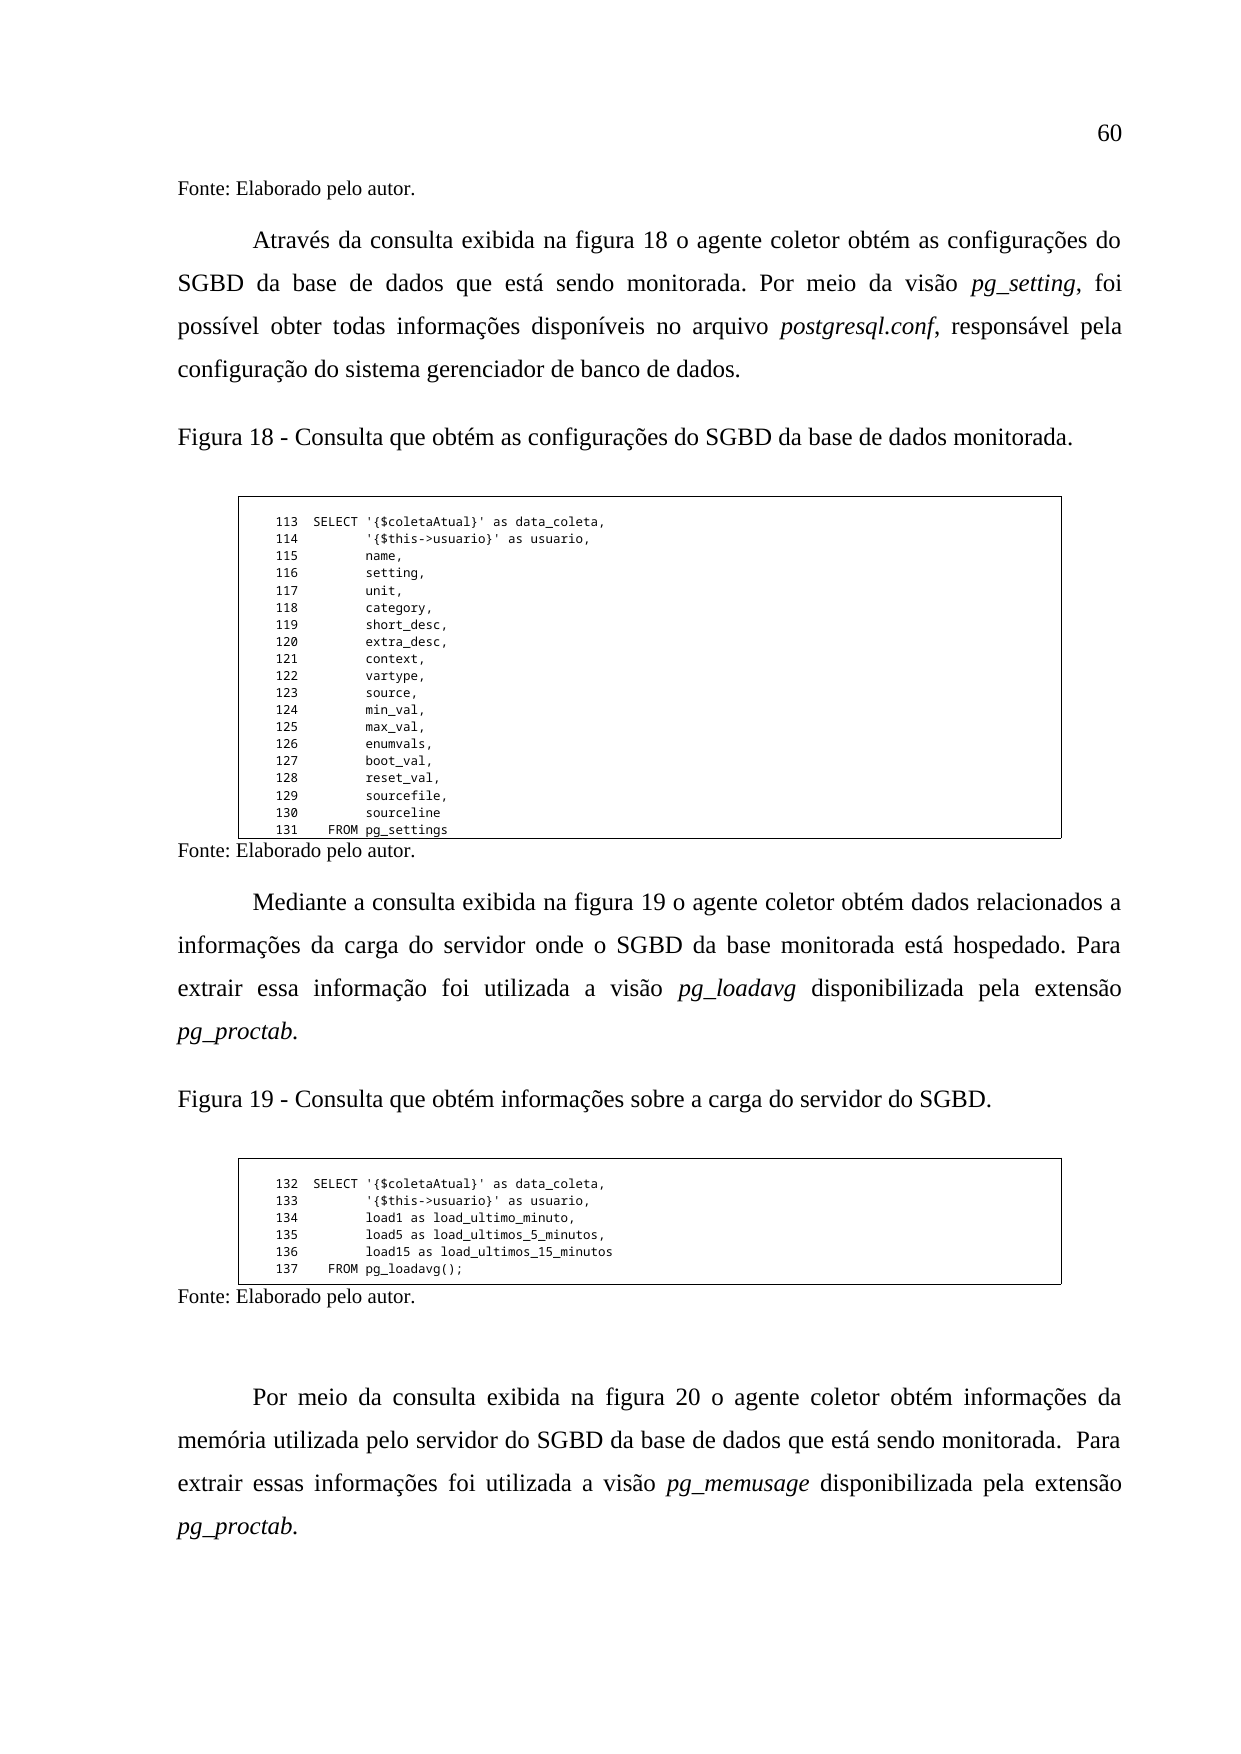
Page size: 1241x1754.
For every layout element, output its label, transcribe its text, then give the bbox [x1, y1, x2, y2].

list Fonte: Elaborado pelo autor. [177, 490, 1122, 862]
list extra_desc, [275, 633, 1061, 650]
list reset_val, [275, 769, 1061, 787]
list Fonte: Elaborado pelo autor. [177, 1152, 1122, 1308]
list unit, [275, 582, 1061, 599]
list Fonte: Elaborado pelo autor. [177, 176, 1122, 200]
list min_val, [275, 701, 1061, 718]
list load15 as load_ultimos_15_minutos [275, 1243, 1061, 1260]
list sourcefile, [275, 787, 1061, 804]
list context, [275, 650, 1061, 667]
list name, [275, 547, 1061, 564]
list SELECT '{$coletaAtual}' as data_coleta, [275, 513, 1061, 530]
list category, [275, 599, 1061, 616]
list '{$this->usuario}' as usuario, [275, 530, 1061, 547]
list source, [275, 684, 1061, 701]
text Mediante a consulta exibida na figura 19 o agente coletor obtém dados relacionados a informações da carga do servidor onde o SGBD da base monitorada está hospedado. Para extrair essa informação foi utilizada a visão pg_loadavg disponibilizada pela extensão pg_proctab. [177, 887, 1122, 1045]
list enumvals, [275, 735, 1061, 752]
list FROM pg_settings [275, 821, 1061, 838]
list load5 as load_ultimos_5_minutos, [275, 1226, 1061, 1243]
text Por meio da consulta exibida na figura 20 o agente coletor obtém informações da memória utilizada pelo servidor do SGBD da base de dados que está sendo monitorada. Para extrair essas informações foi utilizada a visão pg_memusage disponibilizada pela extensão pg_proctab. [177, 1382, 1122, 1540]
list setting, [275, 564, 1061, 582]
list short_desc, [275, 616, 1061, 633]
list boot_val, [275, 752, 1061, 769]
list SELECT '{$coletaAtual}' as data_coleta, [275, 1175, 1061, 1192]
list FROM pg_loadavg(); [275, 1260, 1061, 1277]
list '{$this->usuario}' as usuario, [275, 1192, 1061, 1209]
list max_val, [275, 718, 1061, 735]
text Figura 19 - Consulta que obtém informações sobre a carga do servidor do SGBD. [177, 1084, 1122, 1113]
list vartype, [275, 667, 1061, 684]
text Figura 18 - Consulta que obtém as configurações do SGBD da base de dados monitorada. [177, 422, 1122, 451]
list sourceline [275, 804, 1061, 821]
text Através da consulta exibida na figura 18 o agente coletor obtém as configurações do SGBD da base de dados que está sendo monitorada. Por meio da visão pg_setting, foi possível obter todas informações disponíveis no arquivo postgresql.conf, responsável pela configuração do sistema gerenciador de banco de dados. [177, 225, 1122, 383]
list load1 as load_ultimo_minuto, [275, 1209, 1061, 1226]
